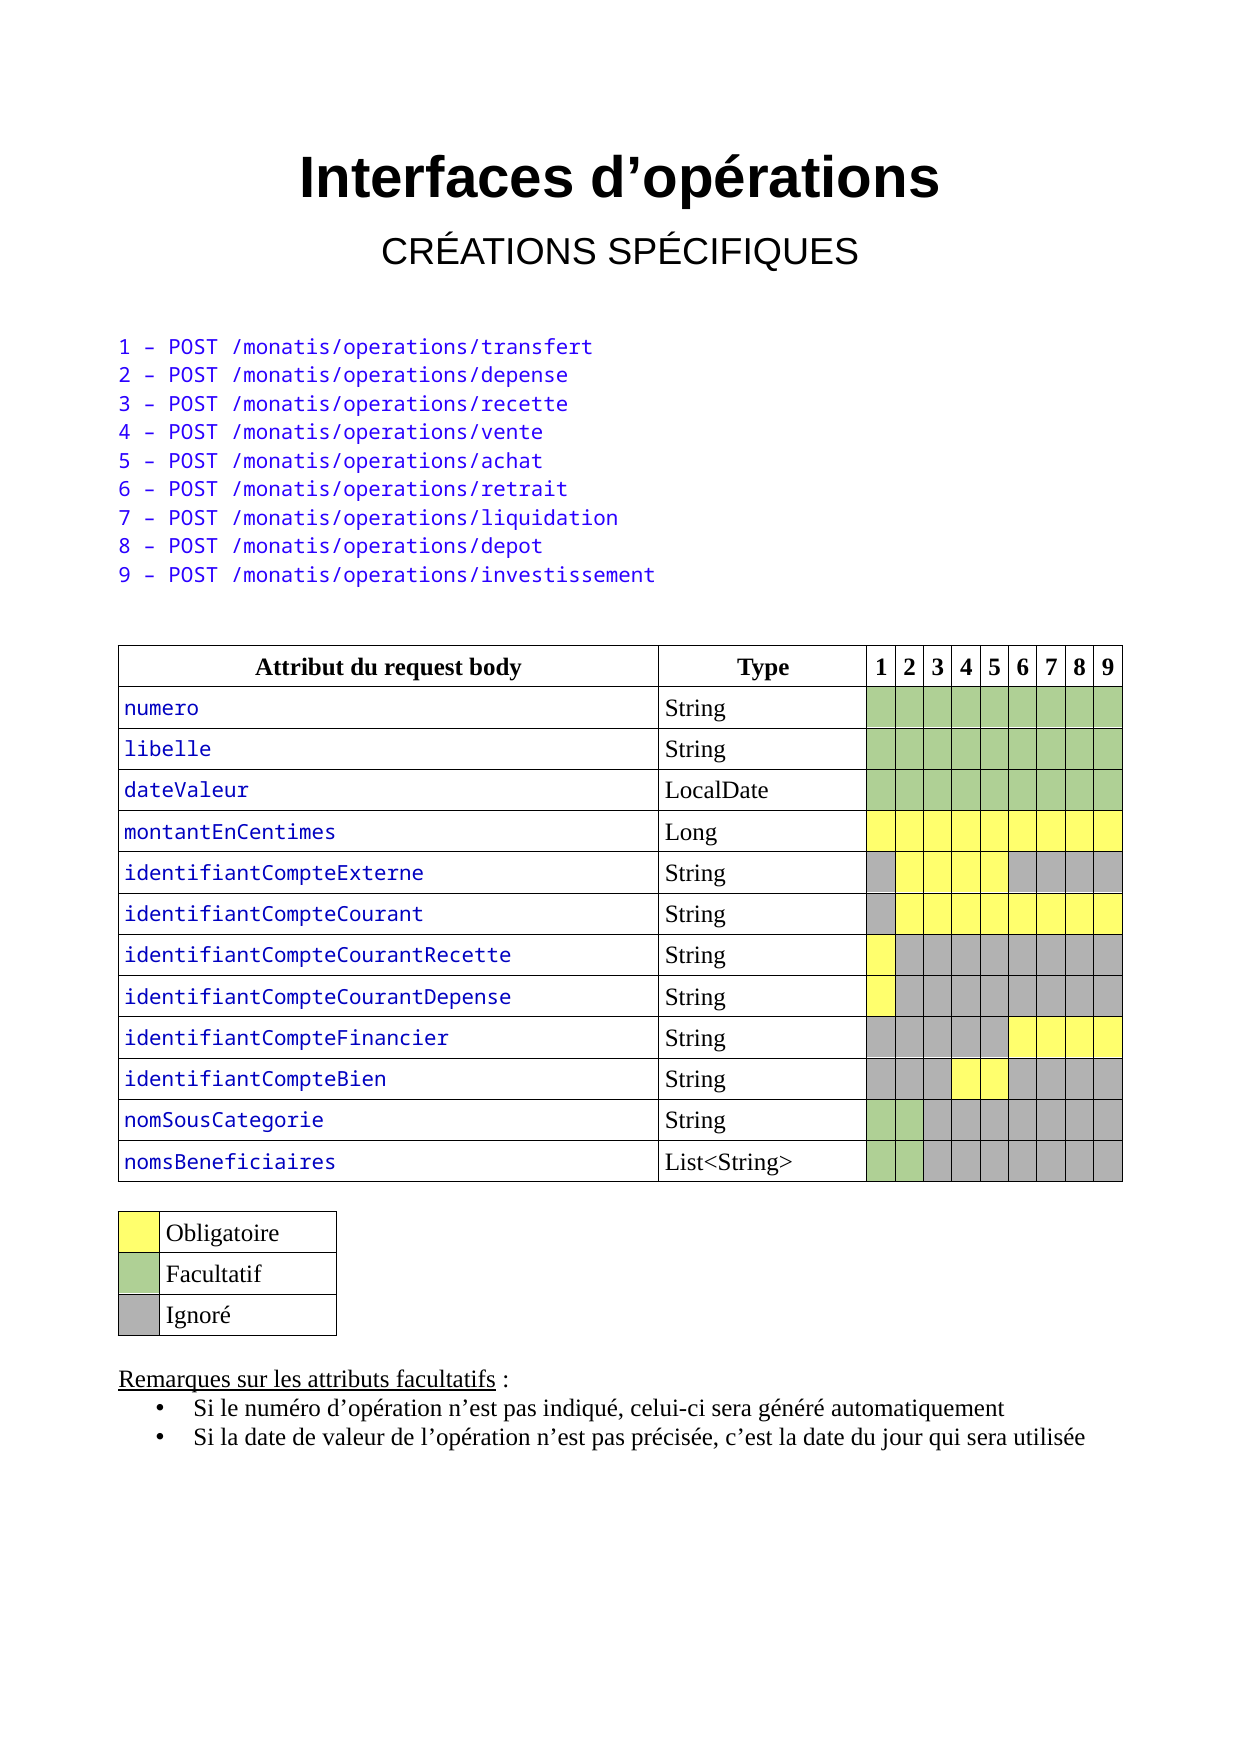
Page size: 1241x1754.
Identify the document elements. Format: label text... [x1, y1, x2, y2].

table_cell LocalDate [659, 770, 866, 810]
table_cell [867, 894, 895, 934]
table_cell String [659, 894, 866, 934]
table_cell Facultatif [160, 1253, 336, 1293]
table_cell [981, 852, 1008, 892]
table_cell [896, 1059, 923, 1099]
table_cell [1094, 1100, 1122, 1140]
table_cell Ignoré [160, 1295, 336, 1335]
table_cell [1094, 729, 1122, 769]
table_cell Long [659, 811, 866, 851]
table_cell [867, 1100, 895, 1140]
table_cell identifiantCompteCourant [119, 894, 658, 934]
table_cell [952, 1059, 980, 1099]
table_cell String [659, 935, 866, 975]
table_header 9 [1094, 646, 1122, 686]
table_cell [924, 687, 951, 727]
table_header 1 [867, 646, 895, 686]
table_cell [1066, 1017, 1093, 1057]
table_cell [1009, 935, 1036, 975]
table_cell [924, 1100, 951, 1140]
table_cell [981, 1017, 1008, 1057]
table_cell [1037, 1141, 1065, 1181]
table_cell [1009, 852, 1036, 892]
table_cell [1066, 935, 1093, 975]
table_cell [952, 729, 980, 769]
table_cell [867, 935, 895, 975]
table_cell [924, 729, 951, 769]
table_header 7 [1037, 646, 1065, 686]
table_cell [1094, 1141, 1122, 1181]
text 3 – POST /monatis/operations/recette [118, 389, 1122, 417]
table_cell identifiantCompteFinancier [119, 1017, 658, 1057]
table_cell [1009, 1141, 1036, 1181]
table_cell [1066, 1100, 1093, 1140]
subtitle CRÉATIONS SPÉCIFIQUES [118, 229, 1122, 272]
table_cell [952, 852, 980, 892]
table_cell [867, 1017, 895, 1057]
table_cell [1066, 976, 1093, 1016]
table_cell [896, 894, 923, 934]
text 6 – POST /monatis/operations/retrait [118, 474, 1122, 503]
table_cell [924, 770, 951, 810]
table_cell [867, 687, 895, 727]
table_cell [1009, 1017, 1036, 1057]
table_header Obligatoire [160, 1212, 336, 1252]
table_cell [1037, 935, 1065, 975]
table_cell [952, 1141, 980, 1181]
table_cell [867, 1059, 895, 1099]
table_cell [981, 1100, 1008, 1140]
table_header [119, 1212, 159, 1252]
table_cell [867, 770, 895, 810]
table_cell [1066, 852, 1093, 892]
table_cell [924, 1017, 951, 1057]
table_cell List<String> [659, 1141, 866, 1181]
text 9 – POST /monatis/operations/investissement [118, 560, 1122, 588]
table_cell [867, 729, 895, 769]
table_cell [924, 852, 951, 892]
table_cell [952, 1100, 980, 1140]
table_cell [896, 687, 923, 727]
table_cell [981, 729, 1008, 769]
text 5 – POST /monatis/operations/achat [118, 446, 1122, 474]
table_cell [1037, 894, 1065, 934]
table_cell [1037, 1017, 1065, 1057]
table_cell [1037, 1100, 1065, 1140]
table_cell dateValeur [119, 770, 658, 810]
table_cell [924, 1141, 951, 1181]
table_cell [952, 687, 980, 727]
table_cell identifiantCompteBien [119, 1059, 658, 1099]
table_cell [924, 976, 951, 1016]
table_cell [1094, 976, 1122, 1016]
table_cell [1037, 852, 1065, 892]
table_cell [952, 976, 980, 1016]
table_cell [1094, 894, 1122, 934]
table_cell [1066, 770, 1093, 810]
list Si la date de valeur de l’opération n’est pas précisée, c’est la date du jour qui sera utilisée [156, 1422, 1122, 1451]
table_header 2 [896, 646, 923, 686]
table_cell [896, 935, 923, 975]
table_cell numero [119, 687, 658, 727]
table_cell [952, 811, 980, 851]
table_cell nomSousCategorie [119, 1100, 658, 1140]
table_cell [1094, 770, 1122, 810]
table_cell [1009, 1100, 1036, 1140]
table_cell [1094, 687, 1122, 727]
list Si le numéro d’opération n’est pas indiqué, celui-ci sera généré automatiquement [156, 1393, 1122, 1422]
table_cell [896, 1017, 923, 1057]
table_cell [1037, 687, 1065, 727]
table_cell identifiantCompteCourantDepense [119, 976, 658, 1016]
table_cell String [659, 976, 866, 1016]
table_cell [896, 1141, 923, 1181]
table_cell [1037, 1059, 1065, 1099]
table_cell nomsBeneficiaires [119, 1141, 658, 1181]
table_cell [1037, 770, 1065, 810]
table_cell [1009, 687, 1036, 727]
table_cell [1037, 811, 1065, 851]
table_cell identifiantCompteCourantRecette [119, 935, 658, 975]
table_cell [981, 1059, 1008, 1099]
table_cell String [659, 852, 866, 892]
table_cell [981, 1141, 1008, 1181]
table_header 8 [1066, 646, 1093, 686]
table_cell [1066, 894, 1093, 934]
table_cell [1066, 687, 1093, 727]
table_cell [867, 1141, 895, 1181]
table_cell [1094, 1059, 1122, 1099]
table_cell [924, 935, 951, 975]
table_cell String [659, 729, 866, 769]
table_cell [1009, 729, 1036, 769]
table_cell [1094, 852, 1122, 892]
table_cell [981, 894, 1008, 934]
table_cell [924, 811, 951, 851]
table_cell [896, 1100, 923, 1140]
table_cell [981, 935, 1008, 975]
table_cell [1037, 976, 1065, 1016]
table_header Type [659, 646, 866, 686]
text 1 – POST /monatis/operations/transfert [118, 332, 1122, 361]
table_cell [952, 770, 980, 810]
table_cell [1066, 1059, 1093, 1099]
table_cell [981, 811, 1008, 851]
table_cell [896, 729, 923, 769]
table_cell [1037, 729, 1065, 769]
table_cell [1009, 811, 1036, 851]
title Interfaces d’opérations [118, 143, 1122, 210]
table_cell [119, 1253, 159, 1293]
table_cell [924, 894, 951, 934]
table_cell [896, 770, 923, 810]
table_header 5 [981, 646, 1008, 686]
text 2 – POST /monatis/operations/depense [118, 361, 1122, 389]
table_cell [952, 894, 980, 934]
table_cell [1066, 811, 1093, 851]
text 7 – POST /monatis/operations/liquidation [118, 503, 1122, 531]
table_cell [896, 852, 923, 892]
table_cell String [659, 1100, 866, 1140]
table_cell [1094, 1017, 1122, 1057]
table_cell identifiantCompteExterne [119, 852, 658, 892]
table_cell String [659, 1059, 866, 1099]
table_cell [1066, 1141, 1093, 1181]
table_cell [867, 976, 895, 1016]
table_cell [981, 687, 1008, 727]
table_header 3 [924, 646, 951, 686]
table_cell montantEnCentimes [119, 811, 658, 851]
table_cell [924, 1059, 951, 1099]
table_cell [952, 1017, 980, 1057]
table_cell [896, 976, 923, 1016]
table_cell String [659, 1017, 866, 1057]
table_cell [1066, 729, 1093, 769]
table_header Attribut du request body [119, 646, 658, 686]
table_cell [1009, 894, 1036, 934]
table_cell [981, 770, 1008, 810]
table_cell [1094, 935, 1122, 975]
text 4 – POST /monatis/operations/vente [118, 417, 1122, 446]
text 8 – POST /monatis/operations/depot [118, 531, 1122, 560]
table_cell [1009, 770, 1036, 810]
table_cell [952, 935, 980, 975]
table_cell [1009, 976, 1036, 1016]
table_cell libelle [119, 729, 658, 769]
table_cell [1094, 811, 1122, 851]
table_cell [896, 811, 923, 851]
table_cell [981, 976, 1008, 1016]
table_cell String [659, 687, 866, 727]
table_header 6 [1009, 646, 1036, 686]
text Remarques sur les attributs facultatifs : [118, 1364, 1122, 1393]
table_cell [119, 1295, 159, 1335]
table_cell [1009, 1059, 1036, 1099]
table_header 4 [952, 646, 980, 686]
table_cell [867, 811, 895, 851]
table_cell [867, 852, 895, 892]
